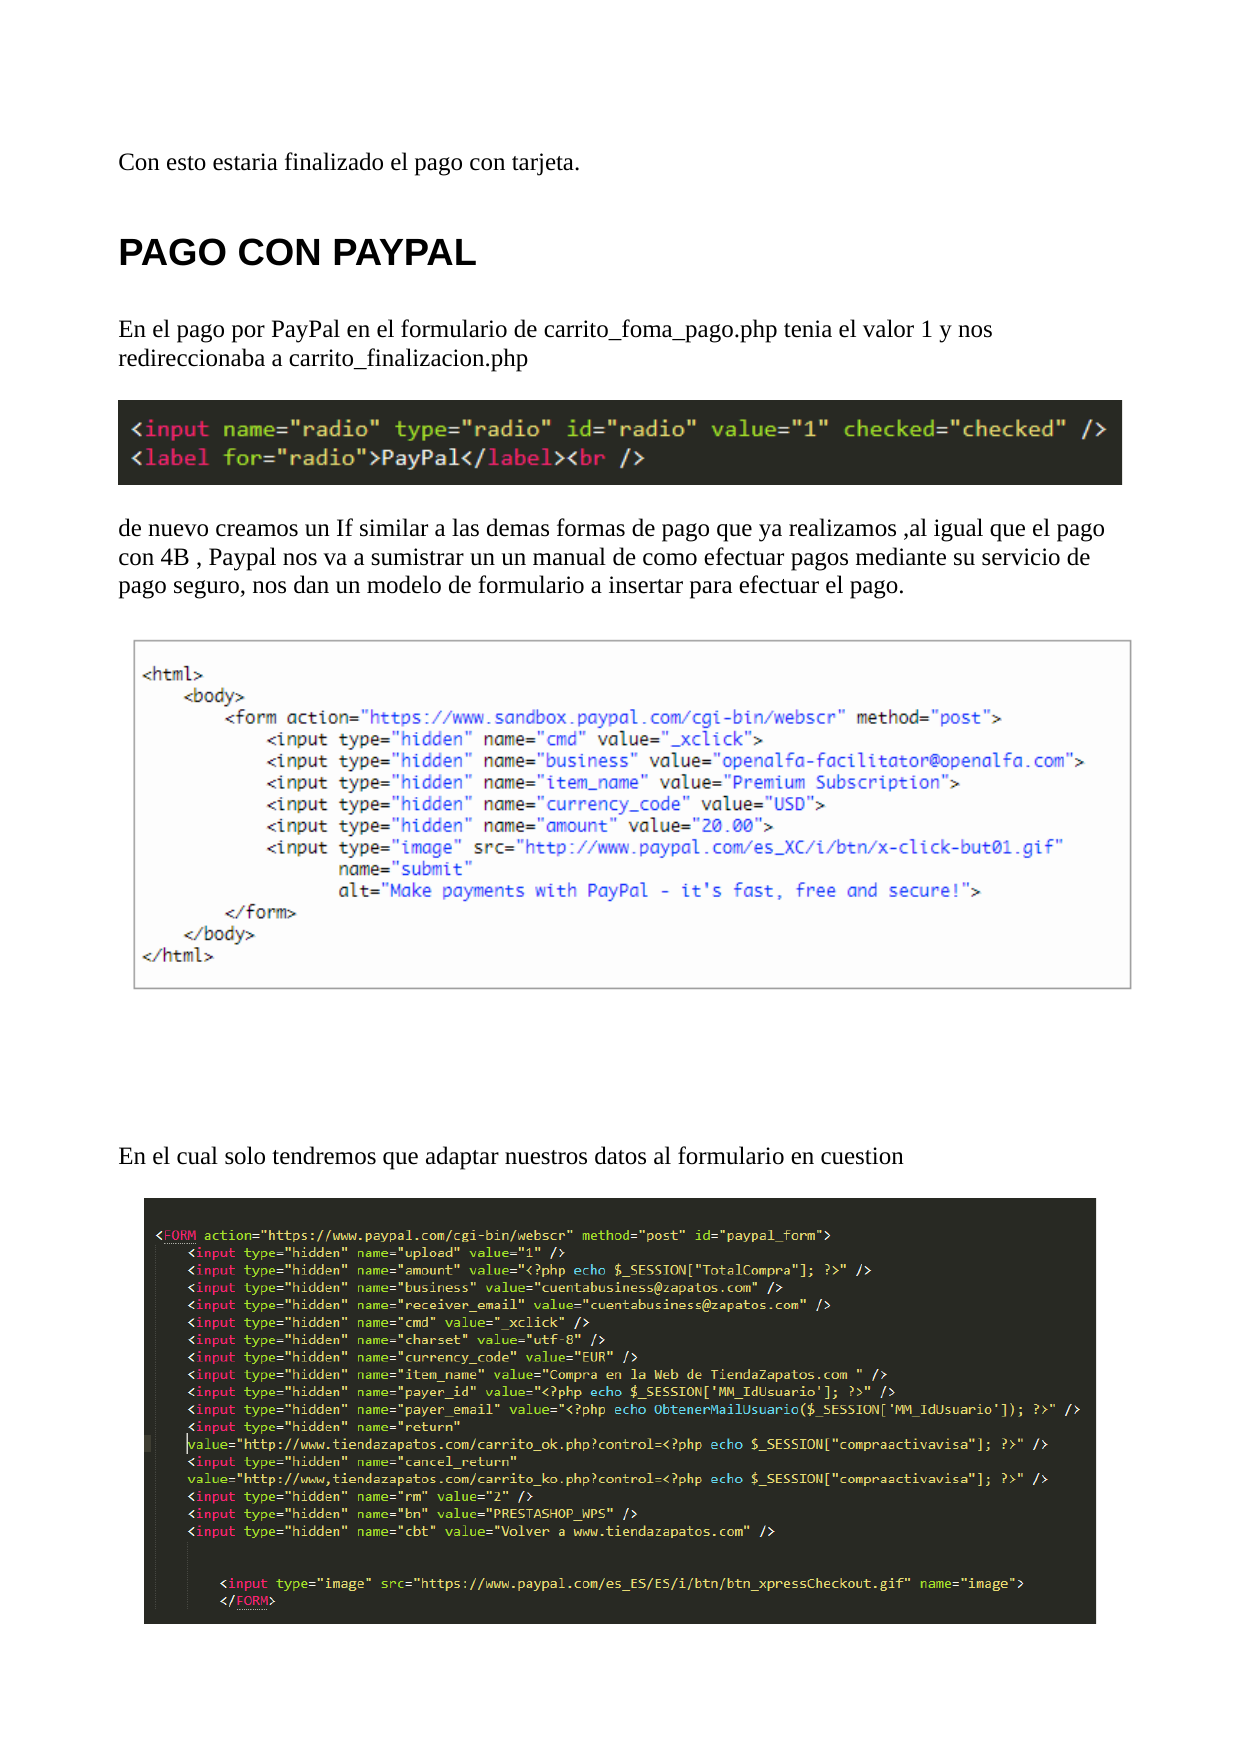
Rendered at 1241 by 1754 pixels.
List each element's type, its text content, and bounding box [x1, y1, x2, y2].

text En el pago por PayPal en el formulario de carrito_foma_pago.php tenia el valor 1 y nos redireccionaba a carrito_finalizacion.php [118, 314, 1122, 372]
text En el cual solo tendremos que adaptar nuestros datos al formulario en cuestion [118, 1141, 1122, 1170]
subtitle PAGO CON PAYPAL [118, 229, 1122, 273]
picture [118, 400, 1123, 485]
text Con esto estaria finalizado el pago con tarjeta. [118, 147, 1122, 176]
picture [128, 633, 1133, 998]
picture [144, 1198, 1097, 1624]
text de nuevo creamos un If similar a las demas formas de pago que ya realizamos ,al igual que el pago con 4B , Paypal nos va a sumistrar un un manual de como efectuar pagos mediante su servicio de pago seguro, nos dan un modelo de formulario a insertar para efectuar el pago. [118, 513, 1122, 599]
